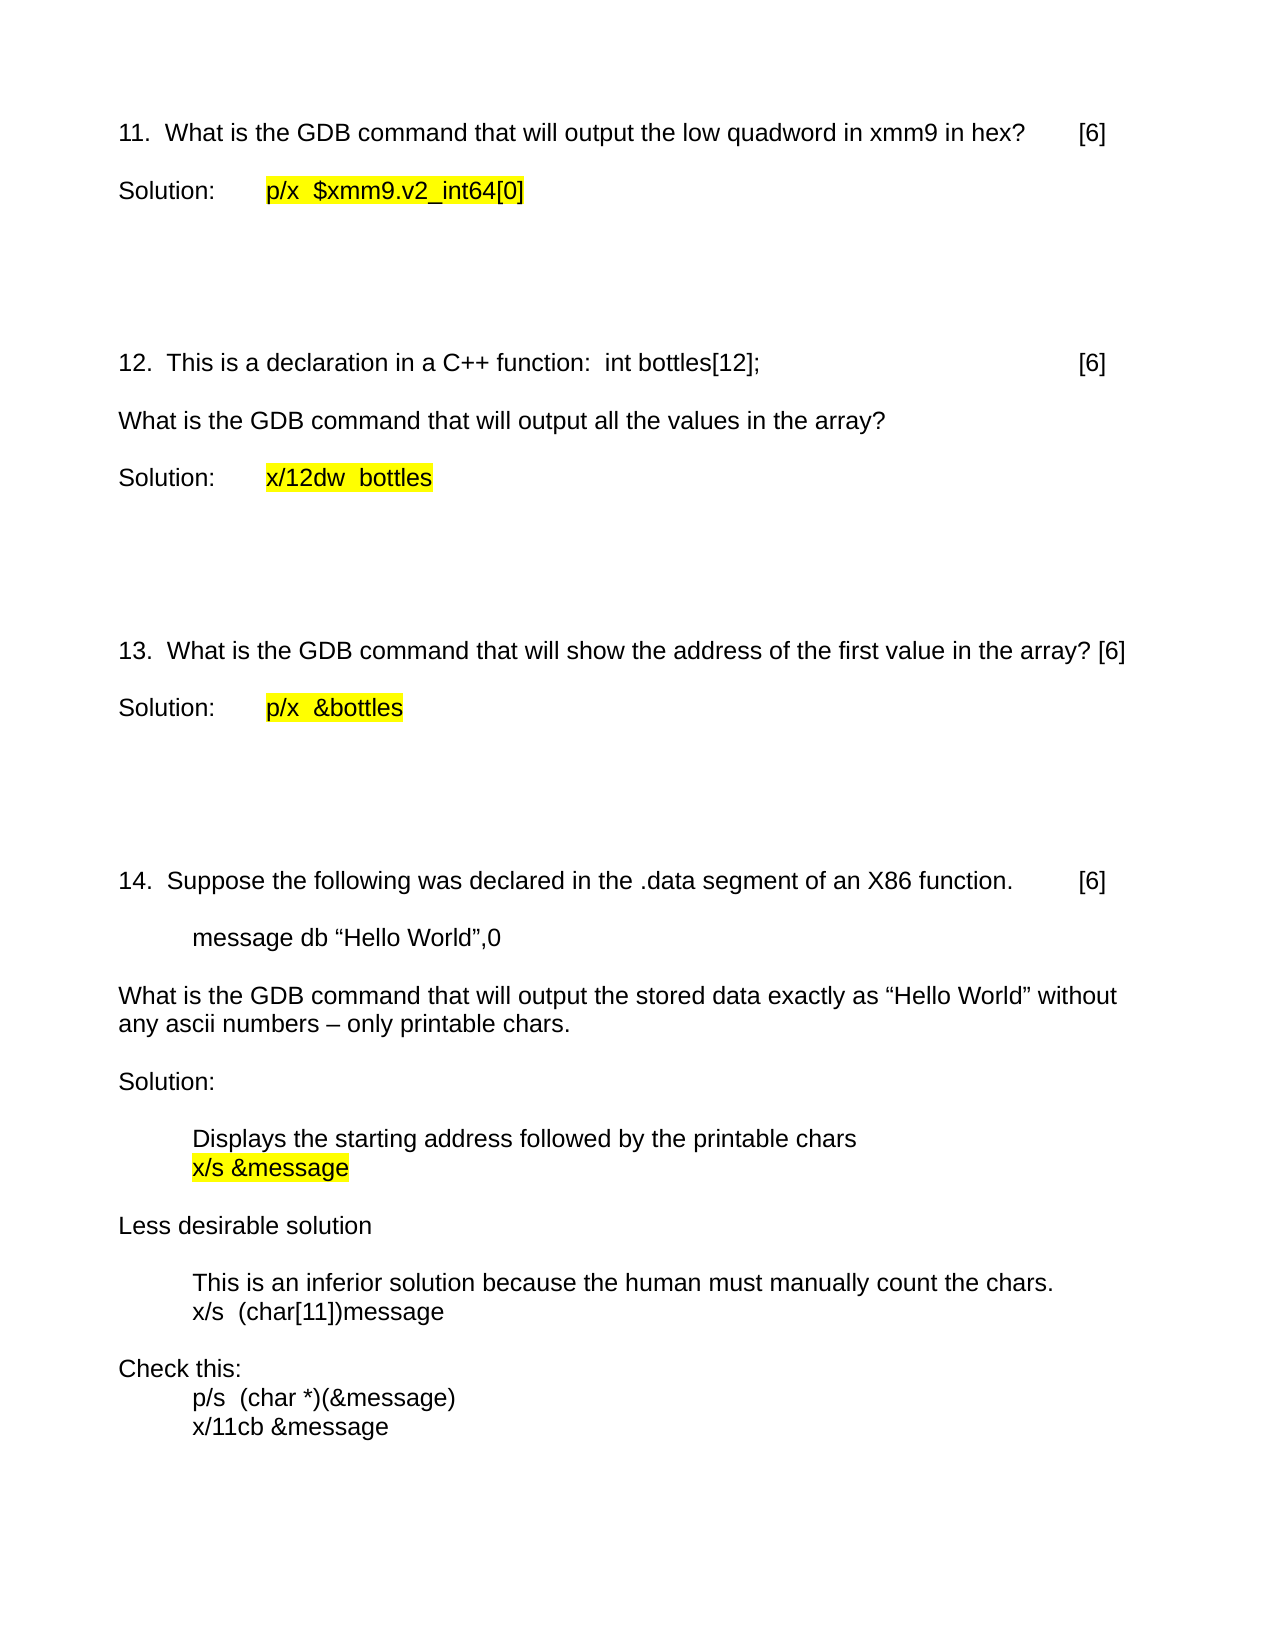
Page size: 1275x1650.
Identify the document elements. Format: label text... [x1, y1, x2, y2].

text 14. Suppose the following was declared in the .data segment of an X86 function. [6] [118, 866, 1157, 894]
text Solution: [118, 1067, 1157, 1096]
text p/s (char *)(&message) [118, 1383, 1157, 1412]
text This is an inferior solution because the human must manually count the chars. [118, 1268, 1157, 1297]
text What is the GDB command that will output the stored data exactly as “Hello World” without any ascii numbers – only printable chars. [118, 981, 1157, 1038]
text Less desirable solution [118, 1211, 1157, 1239]
text Solution: x/12dw bottles [118, 463, 1157, 492]
text 11. What is the GDB command that will output the low quadword in xmm9 in hex? [6] [118, 118, 1157, 147]
text 13. What is the GDB command that will show the address of the first value in the array? [6] [118, 636, 1157, 664]
text message db “Hello World”,0 [118, 923, 1157, 952]
text 12. This is a declaration in a C++ function: int bottles[12]; [6] [118, 348, 1157, 377]
text x/11cb &message [118, 1412, 1157, 1441]
text What is the GDB command that will output all the values in the array? [118, 406, 1157, 434]
text Check this: [118, 1354, 1157, 1383]
text Solution: p/x &bottles [118, 693, 1157, 722]
text x/s (char[11])message [118, 1297, 1157, 1326]
text Solution: p/x $xmm9.v2_int64[0] [118, 176, 1157, 204]
text x/s &message [118, 1153, 1157, 1182]
text Displays the starting address followed by the printable chars [118, 1124, 1157, 1153]
